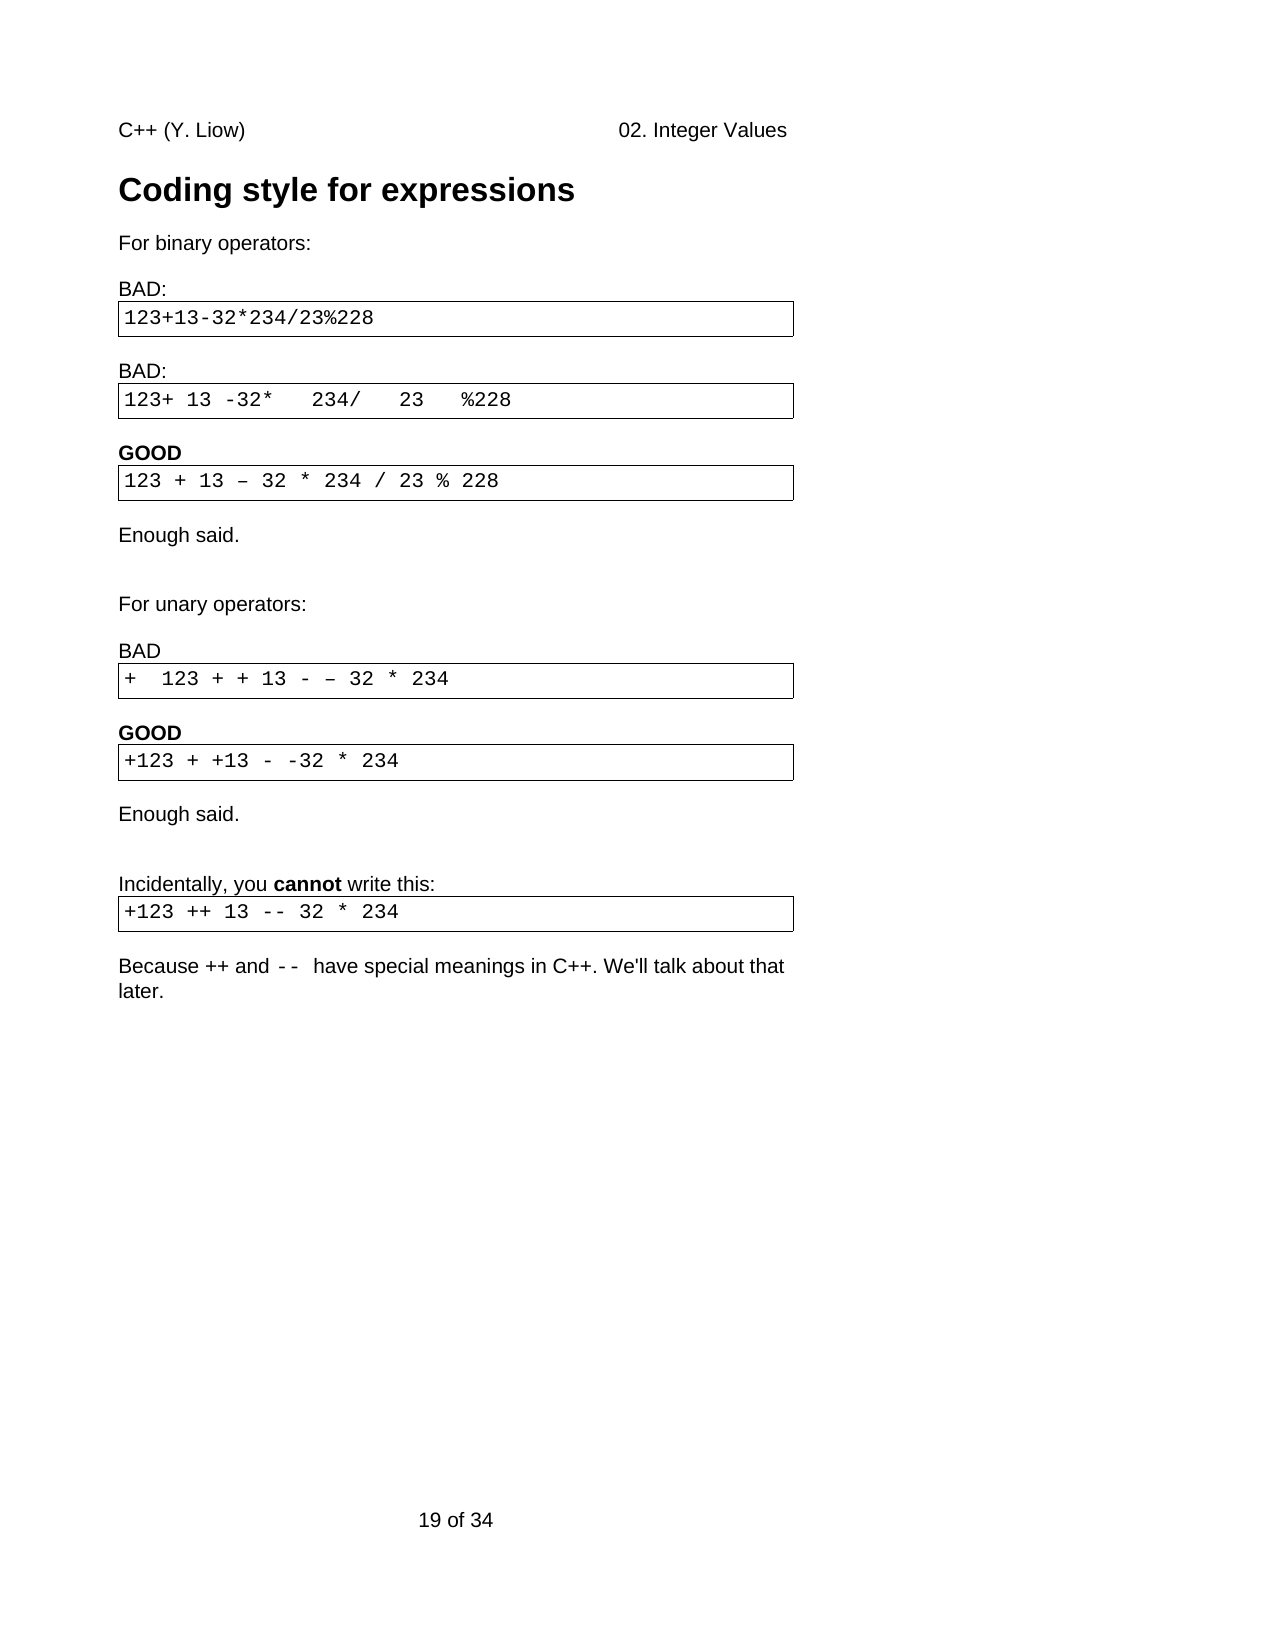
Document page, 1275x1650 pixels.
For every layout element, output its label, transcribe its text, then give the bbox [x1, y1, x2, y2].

text BAD [118, 639, 793, 662]
text For unary operators: [118, 593, 793, 616]
text Incidentally, you cannot write this: [118, 872, 793, 896]
text GOOD [118, 441, 793, 464]
table_header +123 ++ 13 -- 32 * 234 [119, 897, 793, 931]
text Because ++ and -- have special meanings in C++. We'll talk about that later. [118, 954, 793, 1003]
text BAD: [118, 359, 793, 383]
text BAD: [118, 278, 793, 301]
table_header +123 + +13 - -32 * 234 [119, 745, 793, 779]
text Enough said. [118, 523, 793, 546]
text For binary operators: [118, 231, 793, 254]
text GOOD [118, 721, 793, 744]
table_header 123+ 13 -32* 234/ 23 %228 [119, 384, 793, 418]
table_header + 123 + + 13 - – 32 * 234 [119, 664, 793, 698]
table_header 123+13-32*234/23%228 [119, 302, 793, 336]
text Enough said. [118, 803, 793, 826]
text Coding style for expressions [118, 171, 793, 208]
table_header 123 + 13 – 32 * 234 / 23 % 228 [119, 466, 793, 500]
